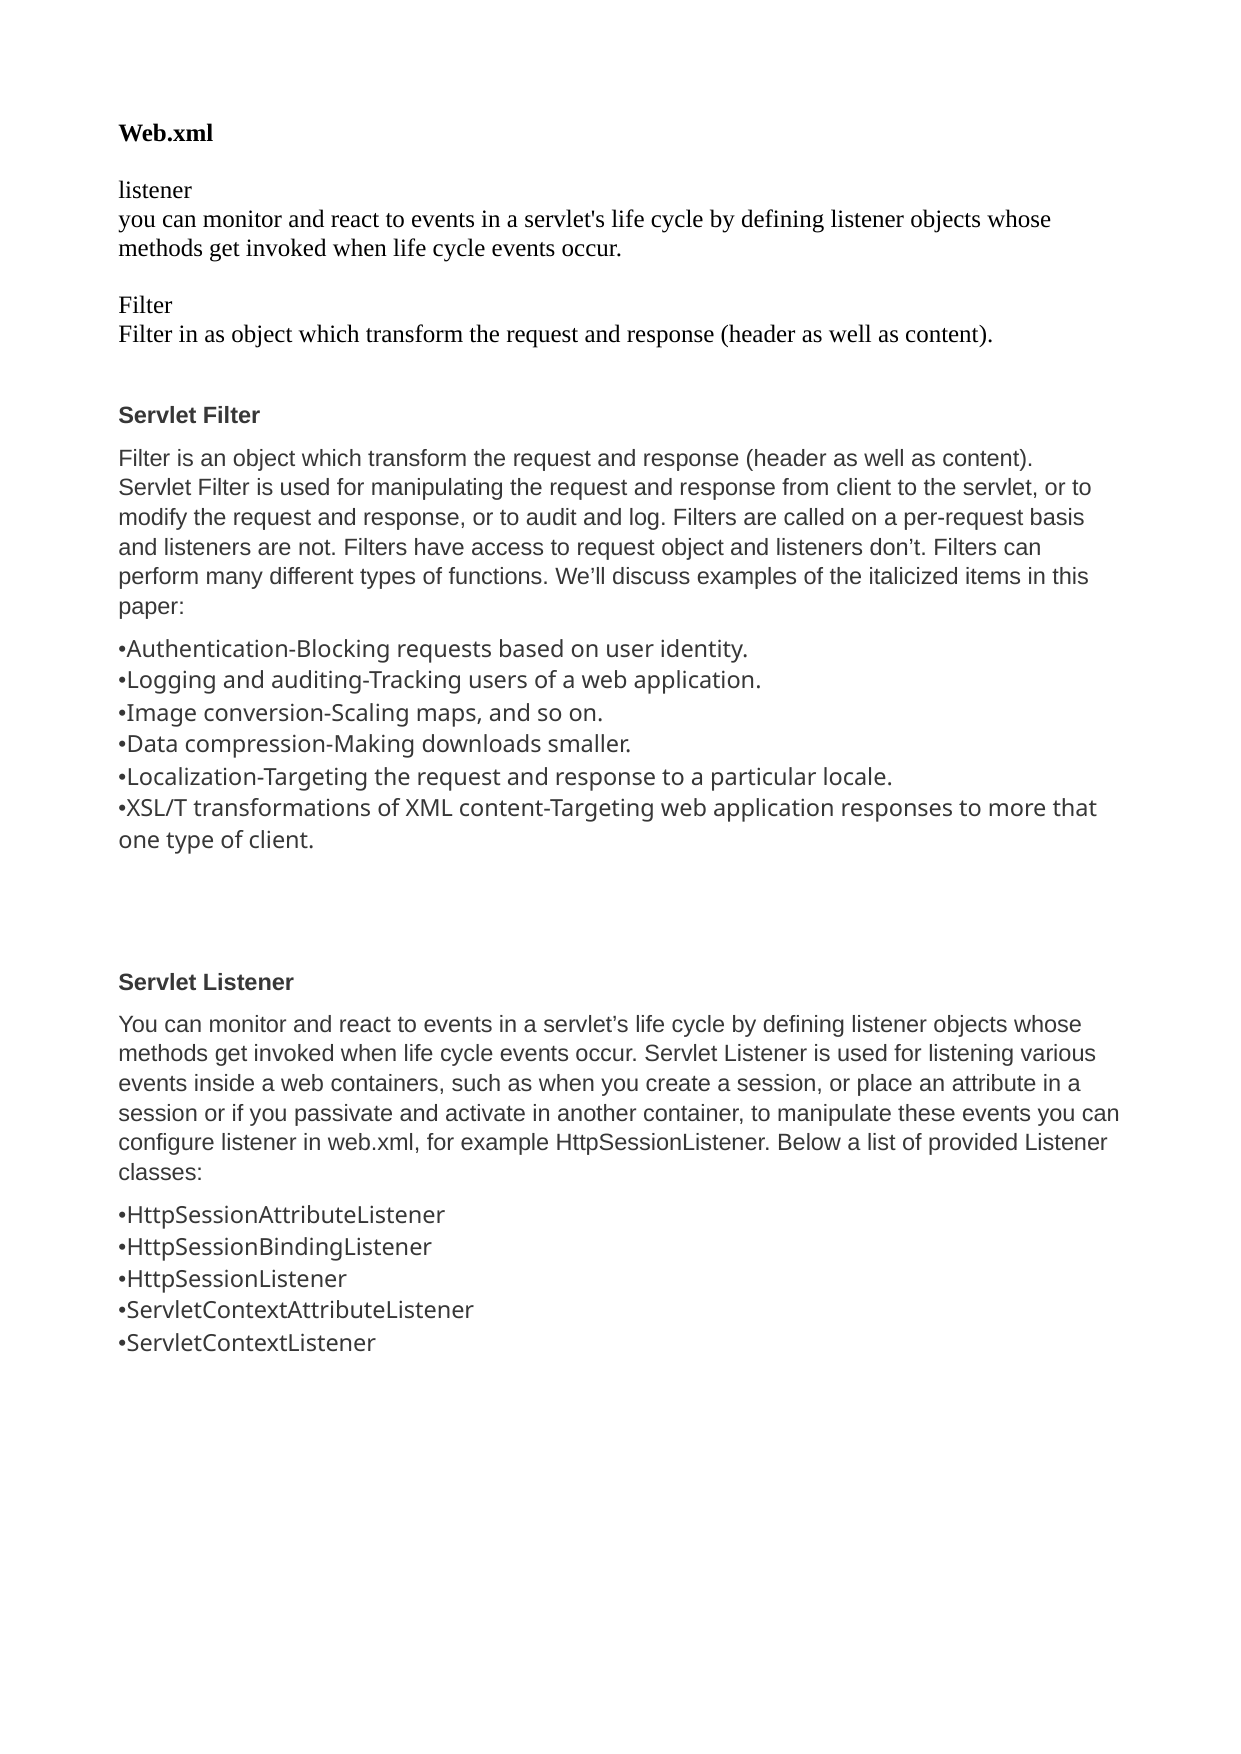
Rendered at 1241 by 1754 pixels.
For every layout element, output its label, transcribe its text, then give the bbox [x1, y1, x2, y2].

text Filter in as object which transform the request and response (header as well as content). [118, 319, 1122, 348]
subtitle Servlet Filter [118, 402, 1122, 429]
list ServletContextListener [118, 1326, 1122, 1358]
list Logging and auditing-Tracking users of a web application. [118, 664, 1122, 696]
text Filter [118, 291, 1122, 319]
list Authentication-Blocking requests based on user identity. [118, 632, 1122, 664]
text You can monitor and react to events in a servlet’s life cycle by defining listener objects whose methods get invoked when life cycle events occur. Servlet Listener is used for listening various events inside a web containers, such as when you create a session, or place an attribute in a session or if you passivate and activate in another container, to manipulate these events you can configure listener in web.xml, for example HttpSessionListener. Below a list of provided Listener classes: [118, 1007, 1122, 1185]
list ServletContextAttributeListener [118, 1294, 1122, 1326]
list Image conversion-Scaling maps, and so on. [118, 696, 1122, 728]
list XSL/T transformations of XML content-Targeting web application responses to more that one type of client. [118, 792, 1122, 856]
subtitle Servlet Listener [118, 965, 1122, 995]
list HttpSessionListener [118, 1262, 1122, 1294]
text listener [118, 176, 1122, 204]
text you can monitor and react to events in a servlet's life cycle by defining listener objects whose methods get invoked when life cycle events occur. [118, 204, 1122, 262]
text Filter is an object which transform the request and response (header as well as content). Servlet Filter is used for manipulating the request and response from client to the servlet, or to modify the request and response, or to audit and log. Filters are called on a per-request basis and listeners are not. Filters have access to request object and listeners don’t. Filters can perform many different types of functions. We’ll discuss examples of the italicized items in this paper: [118, 441, 1122, 619]
list Localization-Targeting the request and response to a particular locale. [118, 760, 1122, 792]
text Web.xml [118, 118, 1122, 147]
list Data compression-Making downloads smaller. [118, 728, 1122, 760]
list HttpSessionBindingListener [118, 1230, 1122, 1262]
list HttpSessionAttributeListener [118, 1198, 1122, 1230]
